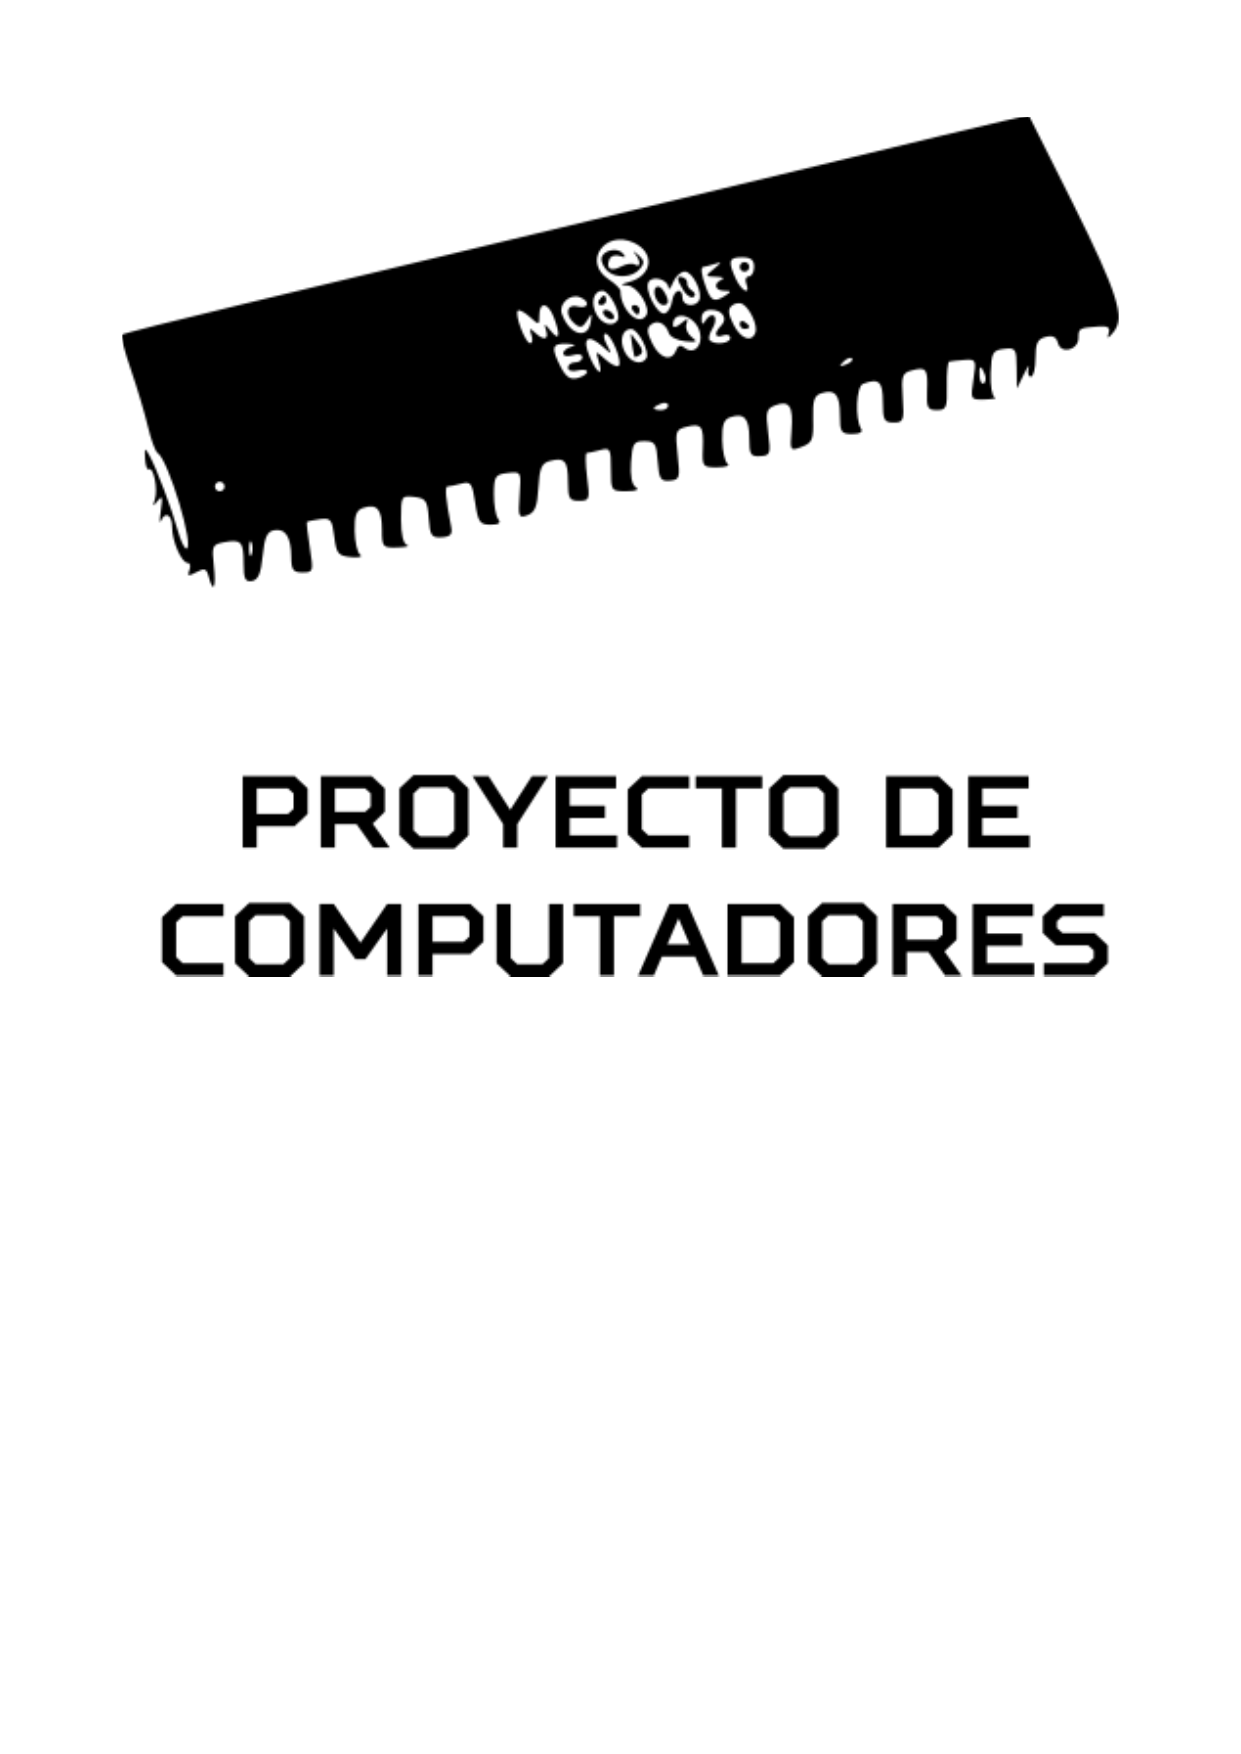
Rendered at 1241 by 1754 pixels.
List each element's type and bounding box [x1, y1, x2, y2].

picture [122, 117, 1119, 977]
